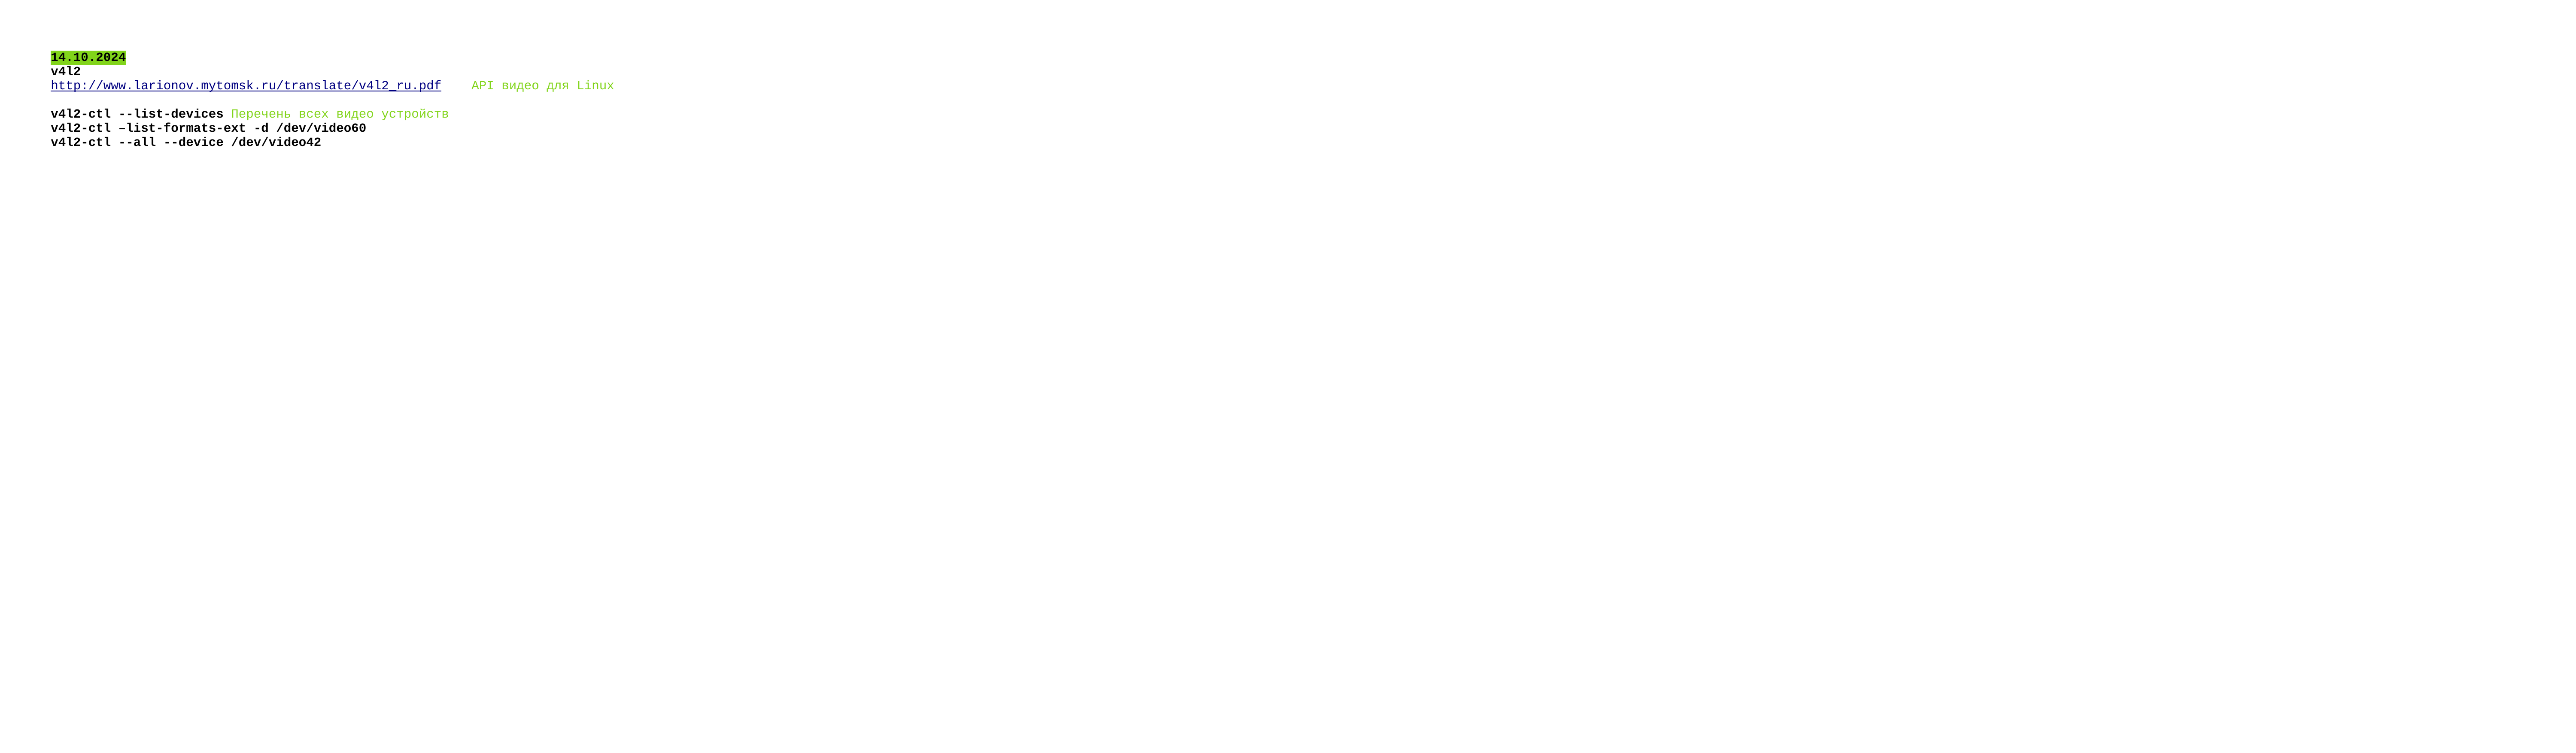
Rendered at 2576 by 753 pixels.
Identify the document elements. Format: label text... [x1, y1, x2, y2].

text v4l2-ctl --all --device /dev/video42 [51, 136, 2525, 150]
text v4l2 [51, 65, 2525, 79]
text 14.10.2024 [51, 51, 2525, 65]
text v4l2-ctl --list-devices Перечень всех видео устройств [51, 107, 2525, 121]
text v4l2-ctl –list-formats-ext -d /dev/video60 [51, 121, 2525, 136]
text http://www.larionov.mytomsk.ru/translate/v4l2_ru.pdf API видео для Linux [51, 79, 2525, 93]
